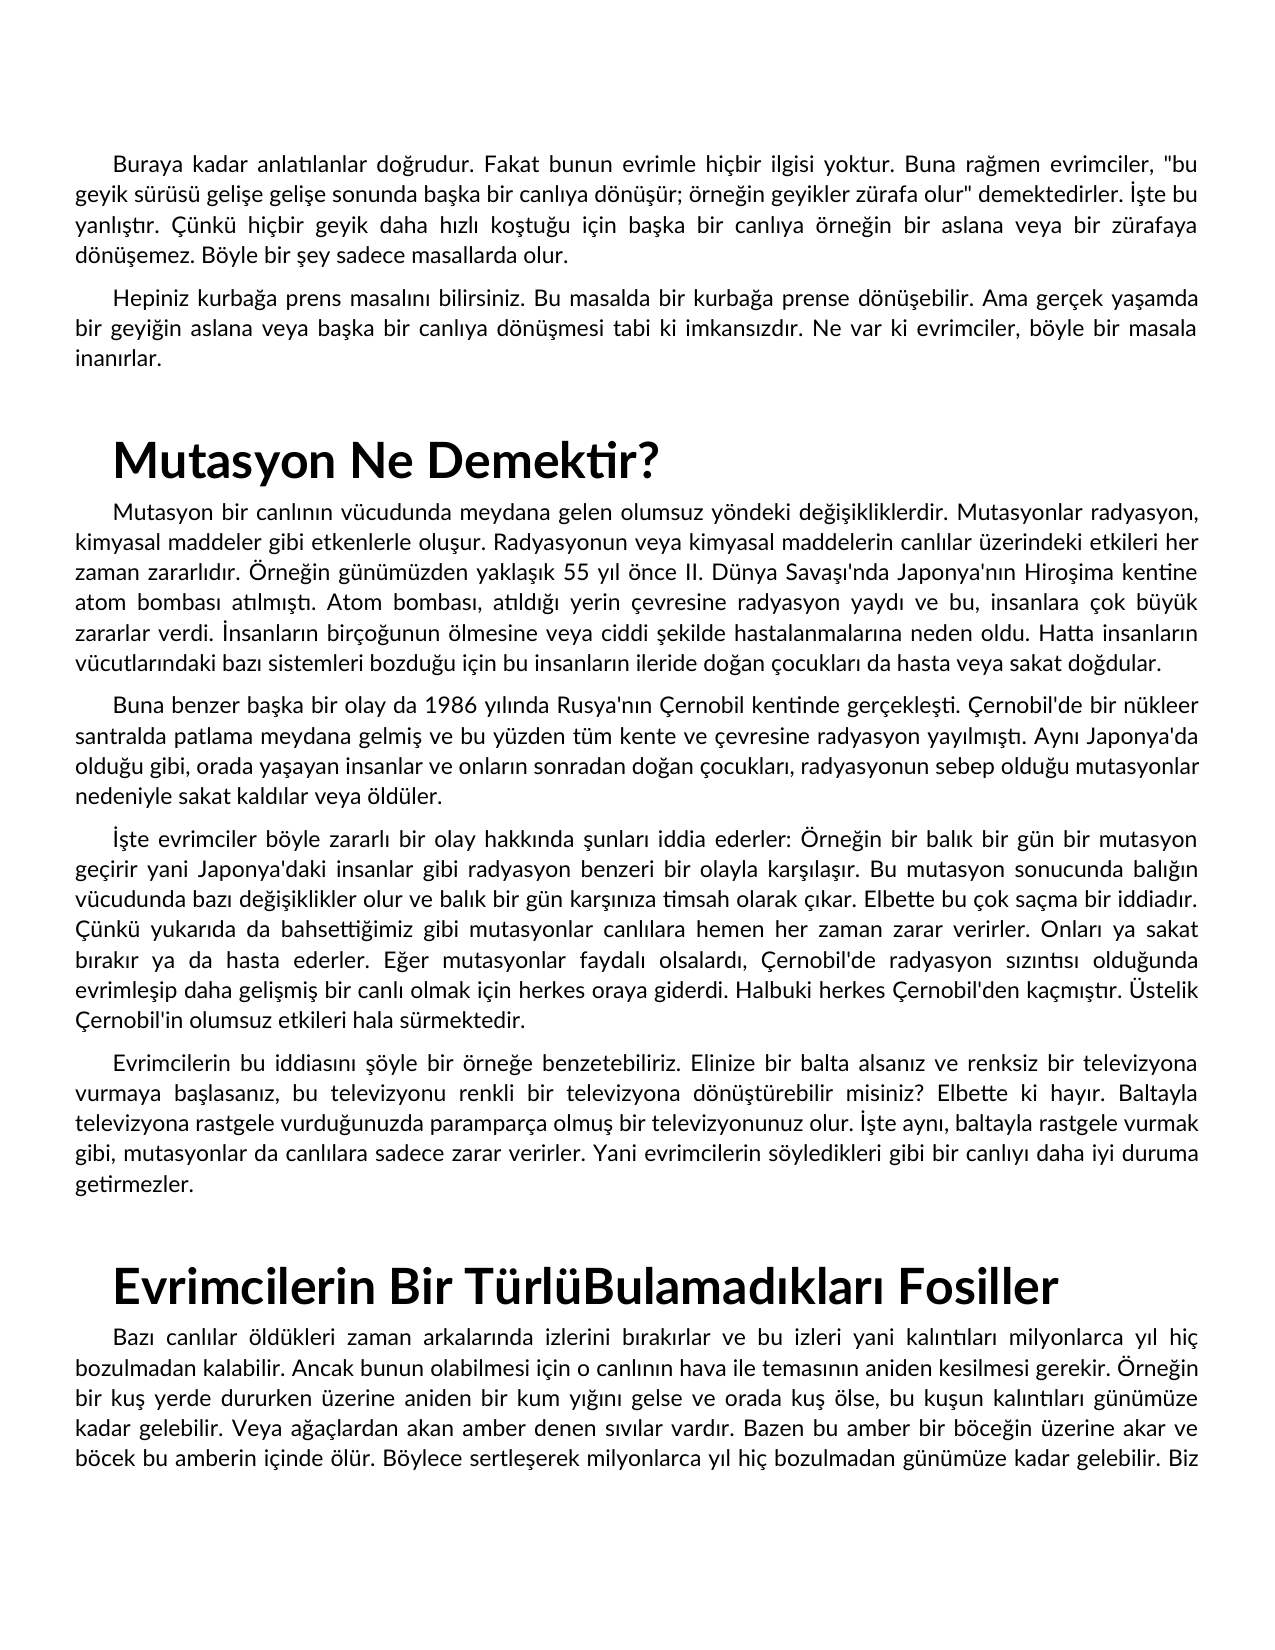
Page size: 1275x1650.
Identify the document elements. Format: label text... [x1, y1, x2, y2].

text Buna benzer başka bir olay da 1986 yılında Rusya'nın Çernobil kentinde gerçekleşti. Çernobil'de bir nükleer santralda patlama meydana gelmiş ve bu yüzden tüm kente ve çevresine radyasyon yayılmıştı. Aynı Japonya'da olduğu gibi, orada yaşayan insanlar ve onların sonradan doğan çocukları, radyasyonun sebep olduğu mutasyonlar nedeniyle sakat kaldılar veya öldüler. [75, 691, 1200, 809]
text İşte evrimciler böyle zararlı bir olay hakkında şunları iddia ederler: Örneğin bir balık bir gün bir mutasyon geçirir yani Japonya'daki insanlar gibi radyasyon benzeri bir olayla karşılaşır. Bu mutasyon sonucunda balığın vücudunda bazı değişiklikler olur ve balık bir gün karşınıza timsah olarak çıkar. Elbette bu çok saçma bir iddiadır. Çünkü yukarıda da bahsettiğimiz gibi mutasyonlar canlılara hemen her zaman zarar verirler. Onları ya sakat bırakır ya da hasta ederler. Eğer mutasyonlar faydalı olsalardı, Çernobil'de radyasyon sızıntısı olduğunda evrimleşip daha gelişmiş bir canlı olmak için herkes oraya giderdi. Halbuki herkes Çernobil'den kaçmıştır. Üstelik Çernobil'in olumsuz etkileri hala sürmektedir. [75, 824, 1200, 1033]
text Buraya kadar anlatılanlar doğrudur. Fakat bunun evrimle hiçbir ilgisi yoktur. Buna rağmen evrimciler, "bu geyik sürüsü gelişe gelişe sonunda başka bir canlıya dönüşür; örneğin geyikler zürafa olur" demektedirler. İşte bu yanlıştır. Çünkü hiçbir geyik daha hızlı koştuğu için başka bir canlıya örneğin bir aslana veya bir zürafaya dönüşemez. Böyle bir şey sadece masallarda olur. [75, 150, 1200, 268]
text Hepiniz kurbağa prens masalını bilirsiniz. Bu masalda bir kurbağa prense dönüşebilir. Ama gerçek yaşamda bir geyiğin aslana veya başka bir canlıya dönüşmesi tabi ki imkansızdır. Ne var ki evrimciler, böyle bir masala inanırlar. [75, 283, 1200, 371]
subtitle Mutasyon Ne Demektir? [112, 429, 1200, 489]
text Mutasyon bir canlının vücudunda meydana gelen olumsuz yöndeki değişikliklerdir. Mutasyonlar radyasyon, kimyasal maddeler gibi etkenlerle oluşur. Radyasyonun veya kimyasal maddelerin canlılar üzerindeki etkileri her zaman zararlıdır. Örneğin günümüzden yaklaşık 55 yıl önce II. Dünya Savaşı'nda Japonya'nın Hiroşima kentine atom bombası atılmıştı. Atom bombası, atıldığı yerin çevresine radyasyon yaydı ve bu, insanlara çok büyük zararlar verdi. İnsanların birçoğunun ölmesine veya ciddi şekilde hastalanmalarına neden oldu. Hatta insanların vücutlarındaki bazı sistemleri bozduğu için bu insanların ileride doğan çocukları da hasta veya sakat doğdular. [75, 497, 1200, 676]
text Evrimcilerin bu iddiasını şöyle bir örneğe benzetebiliriz. Elinize bir balta alsanız ve renksiz bir televizyona vurmaya başlasanız, bu televizyonu renkli bir televizyona dönüştürebilir misiniz? Elbette ki hayır. Baltayla televizyona rastgele vurduğunuzda paramparça olmuş bir televizyonunuz olur. İşte aynı, baltayla rastgele vurmak gibi, mutasyonlar da canlılara sadece zarar verirler. Yani evrimcilerin söyledikleri gibi bir canlıyı daha iyi duruma getirmezler. [75, 1048, 1200, 1197]
subtitle Evrimcilerin Bir TürlüBulamadıkları Fosiller [112, 1255, 1200, 1315]
text Bazı canlılar öldükleri zaman arkalarında izlerini bırakırlar ve bu izleri yani kalıntıları milyonlarca yıl hiç bozulmadan kalabilir. Ancak bunun olabilmesi için o canlının hava ile temasının aniden kesilmesi gerekir. Örneğin bir kuş yerde dururken üzerine aniden bir kum yığını gelse ve orada kuş ölse, bu kuşun kalıntıları günümüze kadar gelebilir. Veya ağaçlardan akan amber denen sıvılar vardır. Bazen bu amber bir böceğin üzerine akar ve böcek bu amberin içinde ölür. Böylece sertleşerek milyonlarca yıl hiç bozulmadan günümüze kadar gelebilir. Biz [75, 1323, 1200, 1471]
